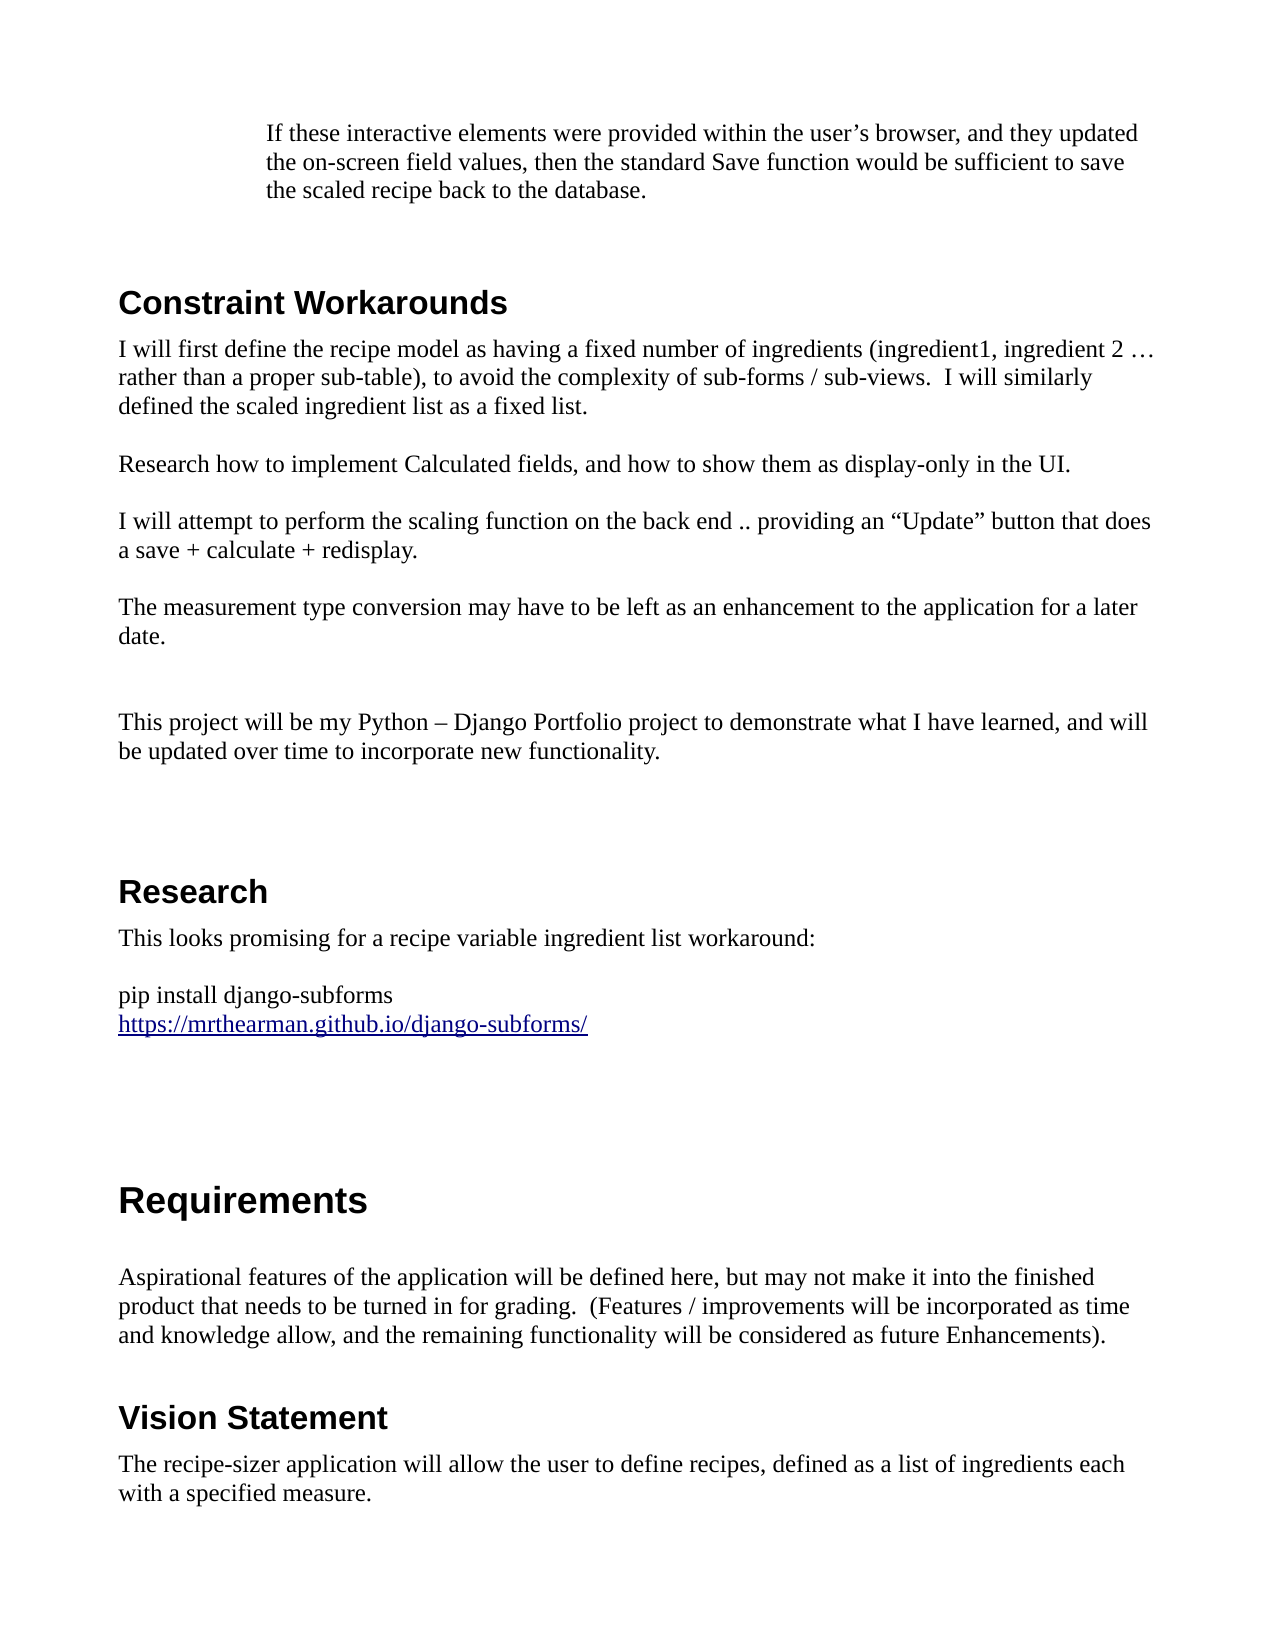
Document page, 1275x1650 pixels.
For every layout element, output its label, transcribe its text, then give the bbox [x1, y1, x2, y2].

text This project will be my Python – Django Portfolio project to demonstrate what I have learned, and will be updated over time to incorporate new functionality. [118, 707, 1157, 765]
text I will attempt to perform the scaling function on the back end .. providing an “Update” button that does a save + calculate + redisplay. [118, 506, 1157, 564]
text Aspirational features of the application will be defined here, but may not make it into the finished product that needs to be turned in for grading. (Features / improvements will be incorporated as time and knowledge allow, and the remaining functionality will be considered as future Enhancements). [118, 1262, 1157, 1348]
text I will first define the recipe model as having a fixed number of ingredients (ingredient1, ingredient 2 … rather than a proper sub-table), to avoid the complexity of sub-forms / sub-views. I will similarly defined the scaled ingredient list as a fixed list. [118, 334, 1157, 420]
subtitle Vision Statement [118, 1398, 1157, 1437]
subtitle Research [118, 872, 1157, 910]
text The measurement type conversion may have to be left as an enhancement to the application for a later date. [118, 592, 1157, 650]
subtitle Constraint Workarounds [118, 283, 1157, 321]
text This looks promising for a recipe variable ingredient list workaround: [118, 923, 1157, 952]
text The recipe-sizer application will allow the user to define recipes, defined as a list of ingredients each with a specified measure. [118, 1449, 1157, 1507]
text If these interactive elements were provided within the user’s browser, and they updated the on-screen field values, then the standard Save function would be sufficient to save the scaled recipe back to the database. [266, 118, 1157, 204]
text Research how to implement Calculated fields, and how to show them as display-only in the UI. [118, 449, 1157, 477]
text pip install django-subforms [118, 980, 1157, 1009]
subtitle Requirements [118, 1178, 1157, 1221]
text https://mrthearman.github.io/django-subforms/ [118, 1009, 1157, 1038]
